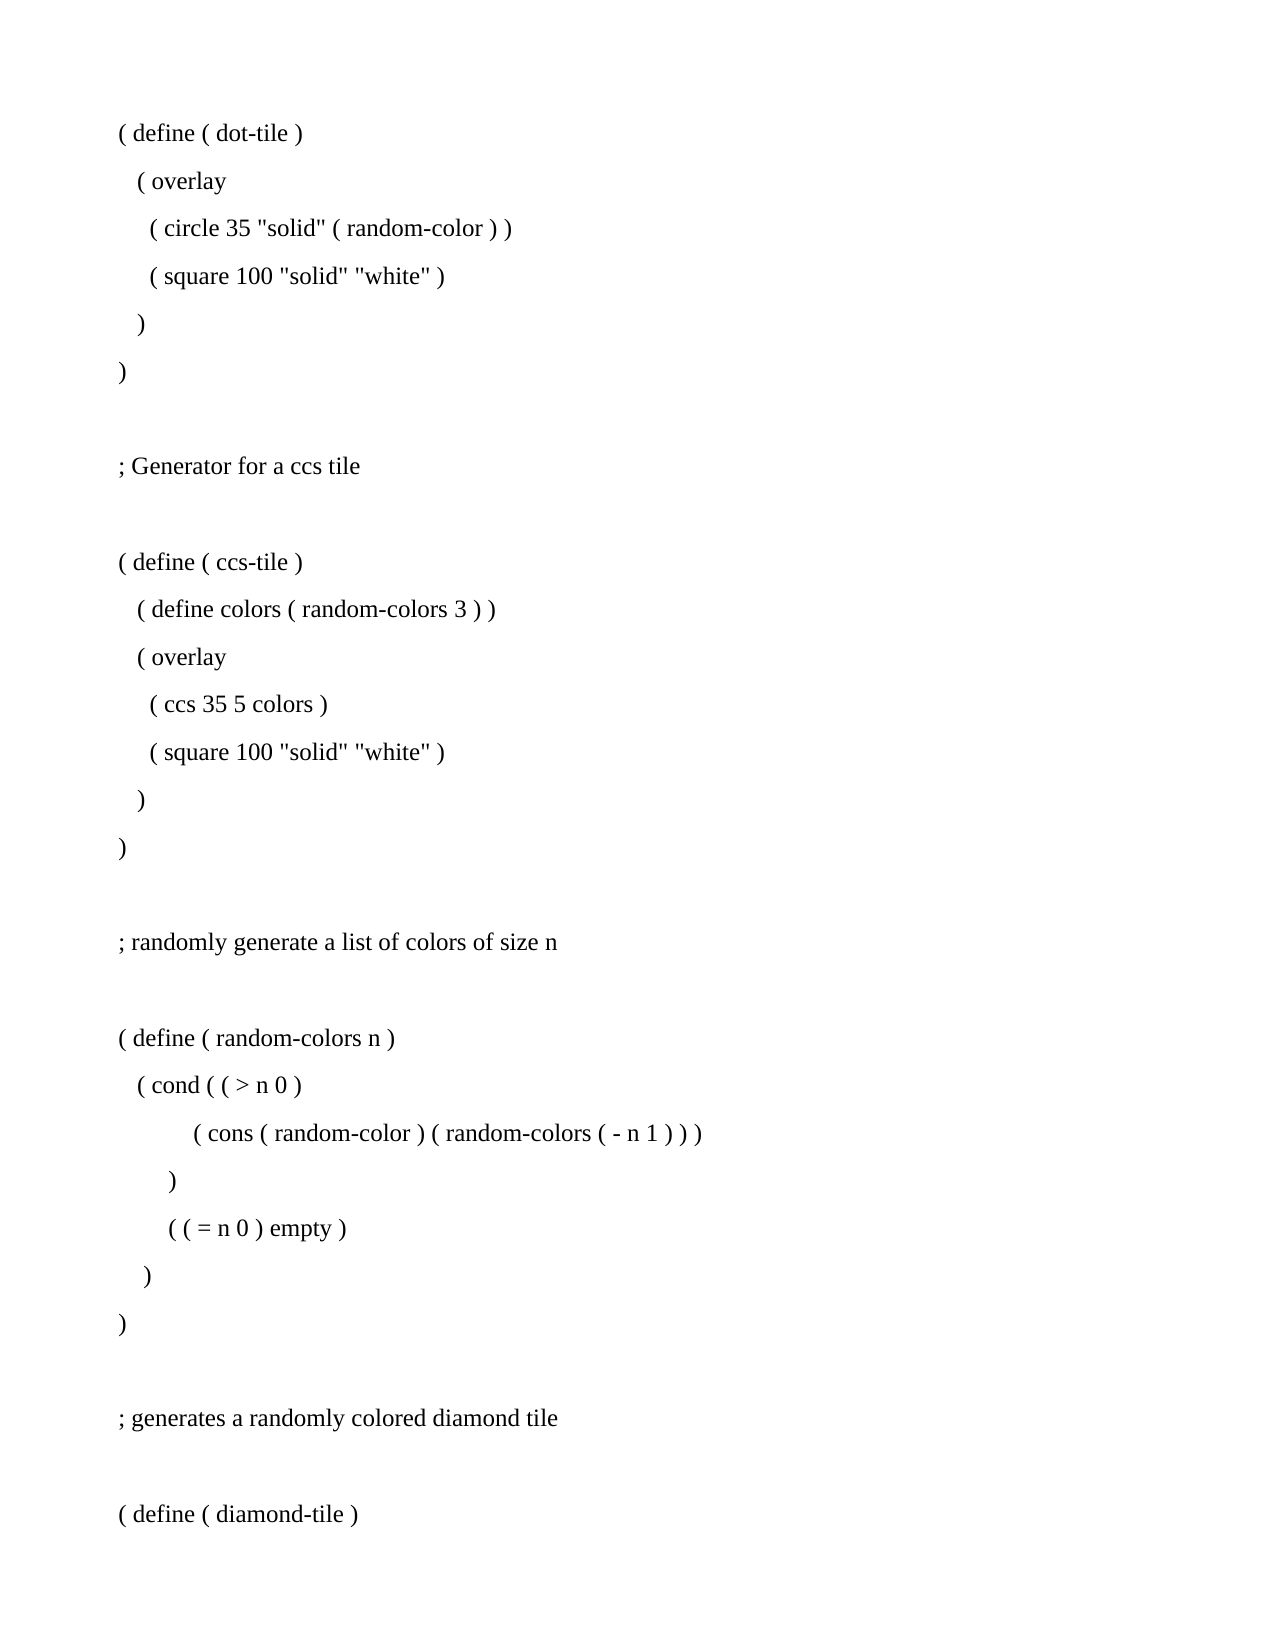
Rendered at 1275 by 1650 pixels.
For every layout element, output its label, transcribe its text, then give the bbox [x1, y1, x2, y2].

text ( cond ( ( > n 0 ) [118, 1070, 1157, 1099]
text ; generates a randomly colored diamond tile [118, 1403, 1157, 1432]
text ) [118, 1165, 1157, 1194]
text ( overlay [118, 642, 1157, 671]
text ; randomly generate a list of colors of size n [118, 927, 1157, 956]
text ( define ( ccs-tile ) [118, 547, 1157, 575]
text ( define ( random-colors n ) [118, 1023, 1157, 1051]
text ( overlay [118, 166, 1157, 194]
text ) [118, 784, 1157, 813]
text ( square 100 "solid" "white" ) [118, 261, 1157, 290]
text ) [118, 832, 1157, 861]
text ( ccs 35 5 colors ) [118, 689, 1157, 718]
text ( ( = n 0 ) empty ) [118, 1213, 1157, 1242]
text ( circle 35 "solid" ( random-color ) ) [118, 213, 1157, 242]
text ( cons ( random-color ) ( random-colors ( - n 1 ) ) ) [118, 1118, 1157, 1147]
text ( define ( diamond-tile ) [118, 1499, 1157, 1527]
text ) [118, 1308, 1157, 1337]
text ( define ( dot-tile ) [118, 118, 1157, 147]
text ( square 100 "solid" "white" ) [118, 737, 1157, 766]
text ) [118, 356, 1157, 385]
text ) [118, 308, 1157, 337]
text ( define colors ( random-colors 3 ) ) [118, 594, 1157, 623]
text ; Generator for a ccs tile [118, 451, 1157, 480]
text ) [118, 1261, 1157, 1289]
